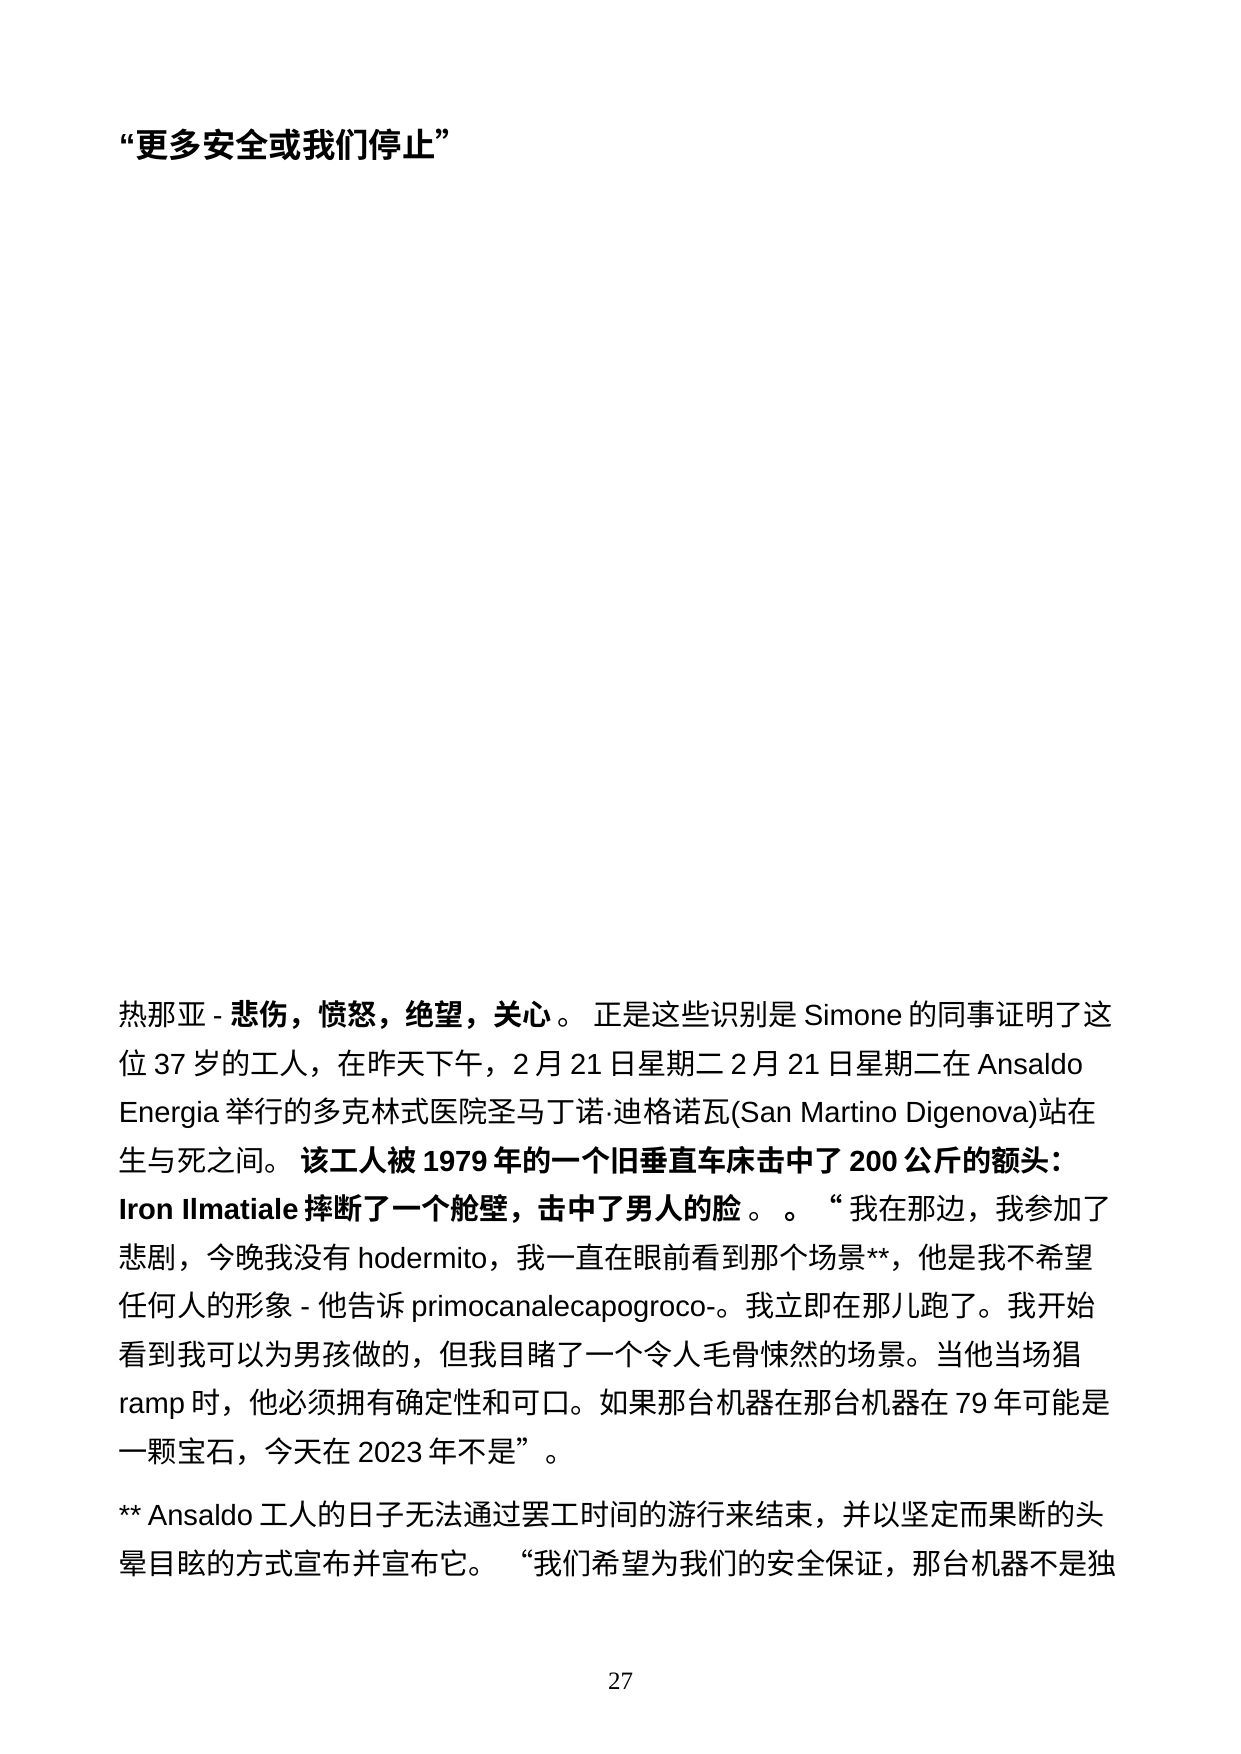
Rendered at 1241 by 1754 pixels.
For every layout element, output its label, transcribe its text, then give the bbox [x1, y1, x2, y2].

subtitle “更多安全或我们停止” [118, 118, 1122, 167]
text ** Ansaldo工人的日子无法通过罢工时间的游行来结束，并以坚定而果断的头晕目眩的方式宣布并宣布它。 “我们希望为我们的安全保证，那台机器不是独 [118, 1492, 1122, 1583]
text 热那亚 - 悲伤，愤怒，绝望，关心 。 正是这些识别是Simone的同事证明了这位37岁的工人，在昨天下午，2月21日星期二2月21日星期二在Ansaldo Energia举行的多克林式医院圣马丁诺·迪格诺瓦(San Martino Digenova)站在生与死之间。 该工人被1979年的一个旧垂直车床击中了200公斤的额头：Iron Ilmatiale摔断了一个舱壁，击中了男人的脸 。 。“ 我在那边，我参加了悲剧，今晚我没有hodermito，我一直在眼前看到那个场景**，他是我不希望任何人的形象 - 他告诉primocanalecapogroco-。我立即在那儿跑了。我开始看到我可以为男孩做的，但我目睹了一个令人毛骨悚然的场景。当他当场猖ramp时，他必须拥有确定性和可口。如果那台机器在那台机器在79年可能是一颗宝石，今天在2023年不是”。 [118, 179, 1122, 1471]
